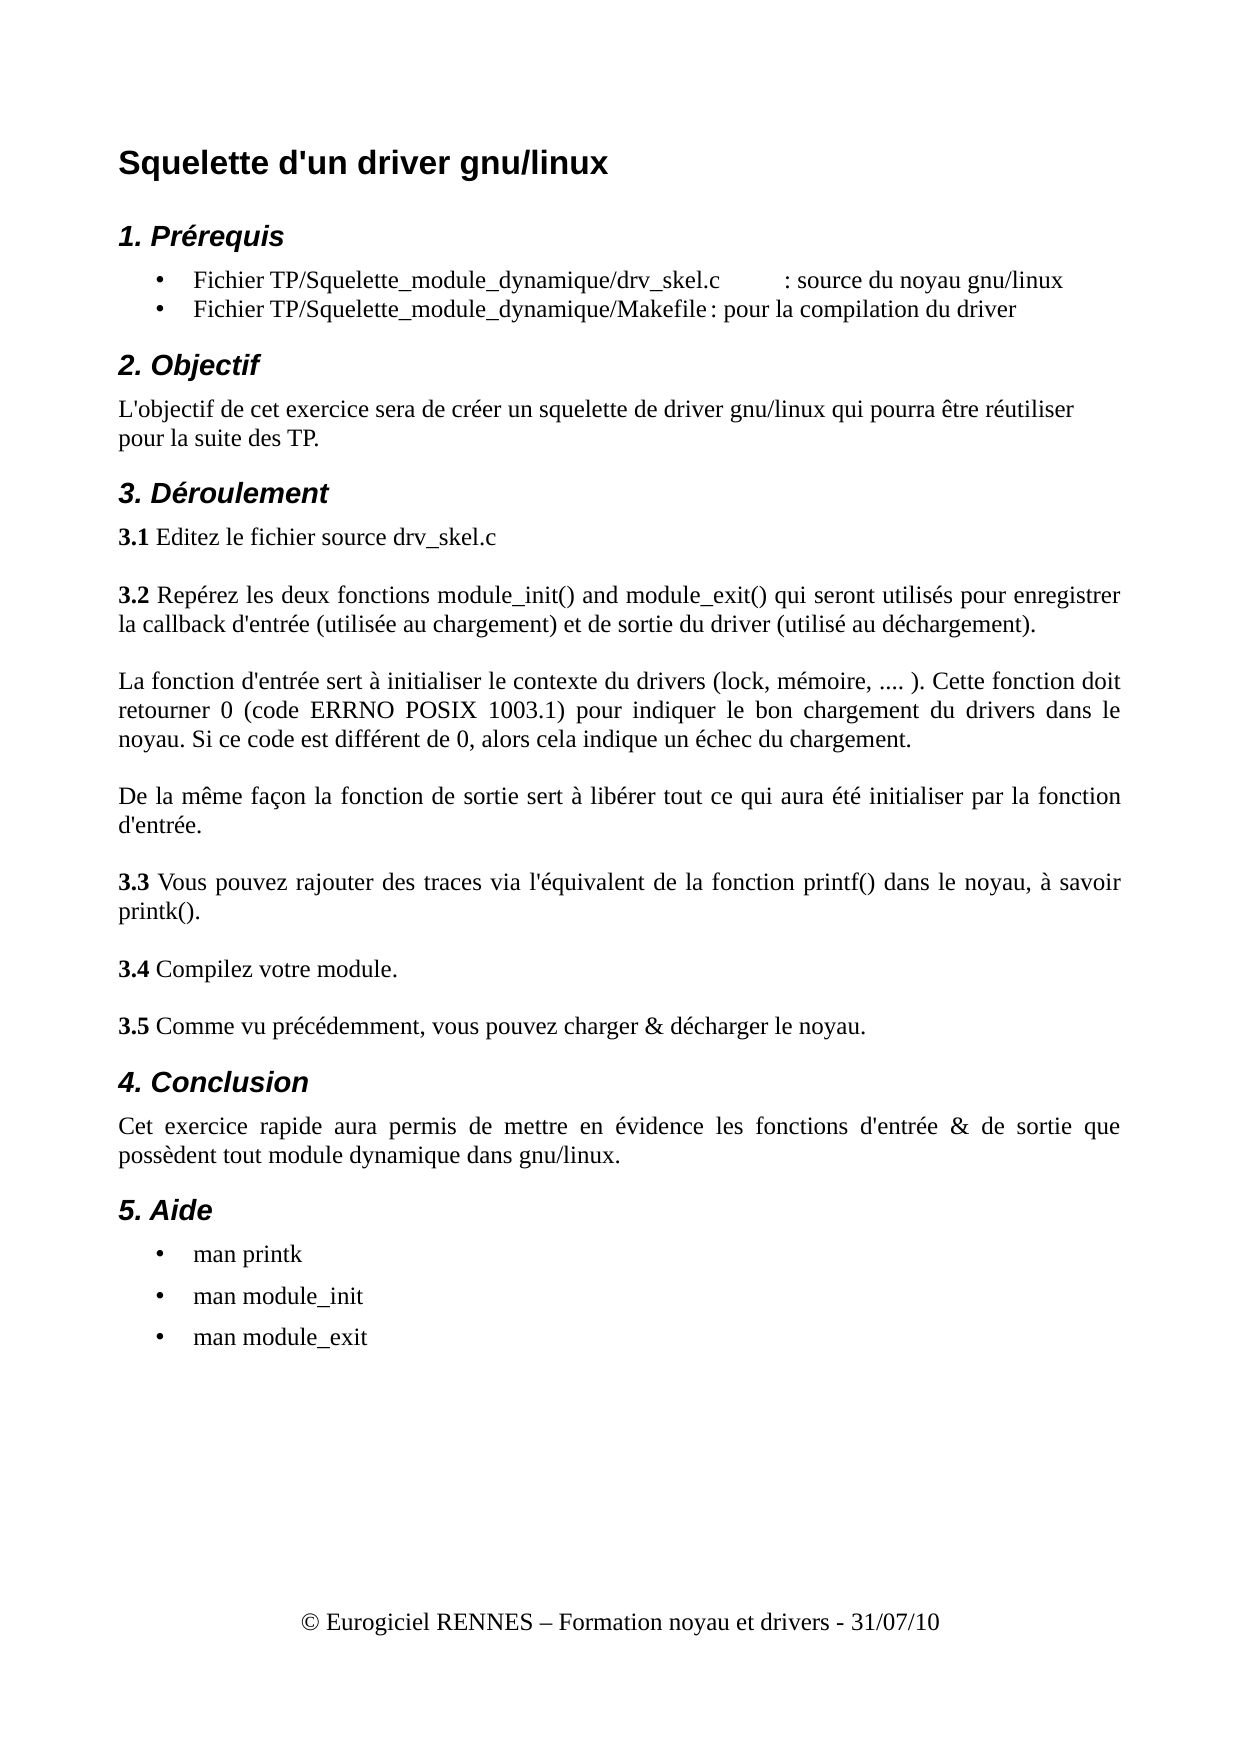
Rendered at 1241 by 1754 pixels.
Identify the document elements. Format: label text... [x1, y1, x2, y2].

text 3.5 Comme vu précédemment, vous pouvez charger & décharger le noyau. [118, 1011, 1122, 1040]
text De la même façon la fonction de sortie sert à libérer tout ce qui aura été initialiser par la fonction d'entrée. [118, 781, 1122, 839]
list Fichier TP/Squelette_module_dynamique/drv_skel.c : source du noyau gnu/linux [156, 265, 1122, 294]
list Fichier TP/Squelette_module_dynamique/Makefile : pour la compilation du driver [156, 294, 1122, 323]
subtitle 3. Déroulement [118, 476, 1122, 510]
list man module_init [156, 1281, 1122, 1309]
list man module_exit [156, 1322, 1122, 1351]
text La fonction d'entrée sert à initialiser le contexte du drivers (lock, mémoire, .... ). Cette fonction doit retourner 0 (code ERRNO POSIX 1003.1) pour indiquer le bon chargement du drivers dans le noyau. Si ce code est différent de 0, alors cela indique un échec du chargement. [118, 666, 1122, 752]
text 3.3 Vous pouvez rajouter des traces via l'équivalent de la fonction printf() dans le noyau, à savoir printk(). [118, 867, 1122, 925]
subtitle 1. Prérequis [118, 219, 1122, 253]
subtitle Squelette d'un driver gnu/linux [118, 143, 1122, 182]
list man printk [156, 1239, 1122, 1268]
subtitle 5. Aide [118, 1193, 1122, 1227]
text 3.2 Repérez les deux fonctions module_init() and module_exit() qui seront utilisés pour enregistrer la callback d'entrée (utilisée au chargement) et de sortie du driver (utilisé au déchargement). [118, 580, 1122, 637]
text L'objectif de cet exercice sera de créer un squelette de driver gnu/linux qui pourra être réutiliser pour la suite des TP. [118, 394, 1122, 451]
subtitle 2. Objectif [118, 348, 1122, 381]
subtitle 4. Conclusion [118, 1065, 1122, 1098]
text Cet exercice rapide aura permis de mettre en évidence les fonctions d'entrée & de sortie que possèdent tout module dynamique dans gnu/linux. [118, 1111, 1122, 1168]
text 3.4 Compilez votre module. [118, 954, 1122, 982]
text 3.1 Editez le fichier source drv_skel.c [118, 522, 1122, 551]
